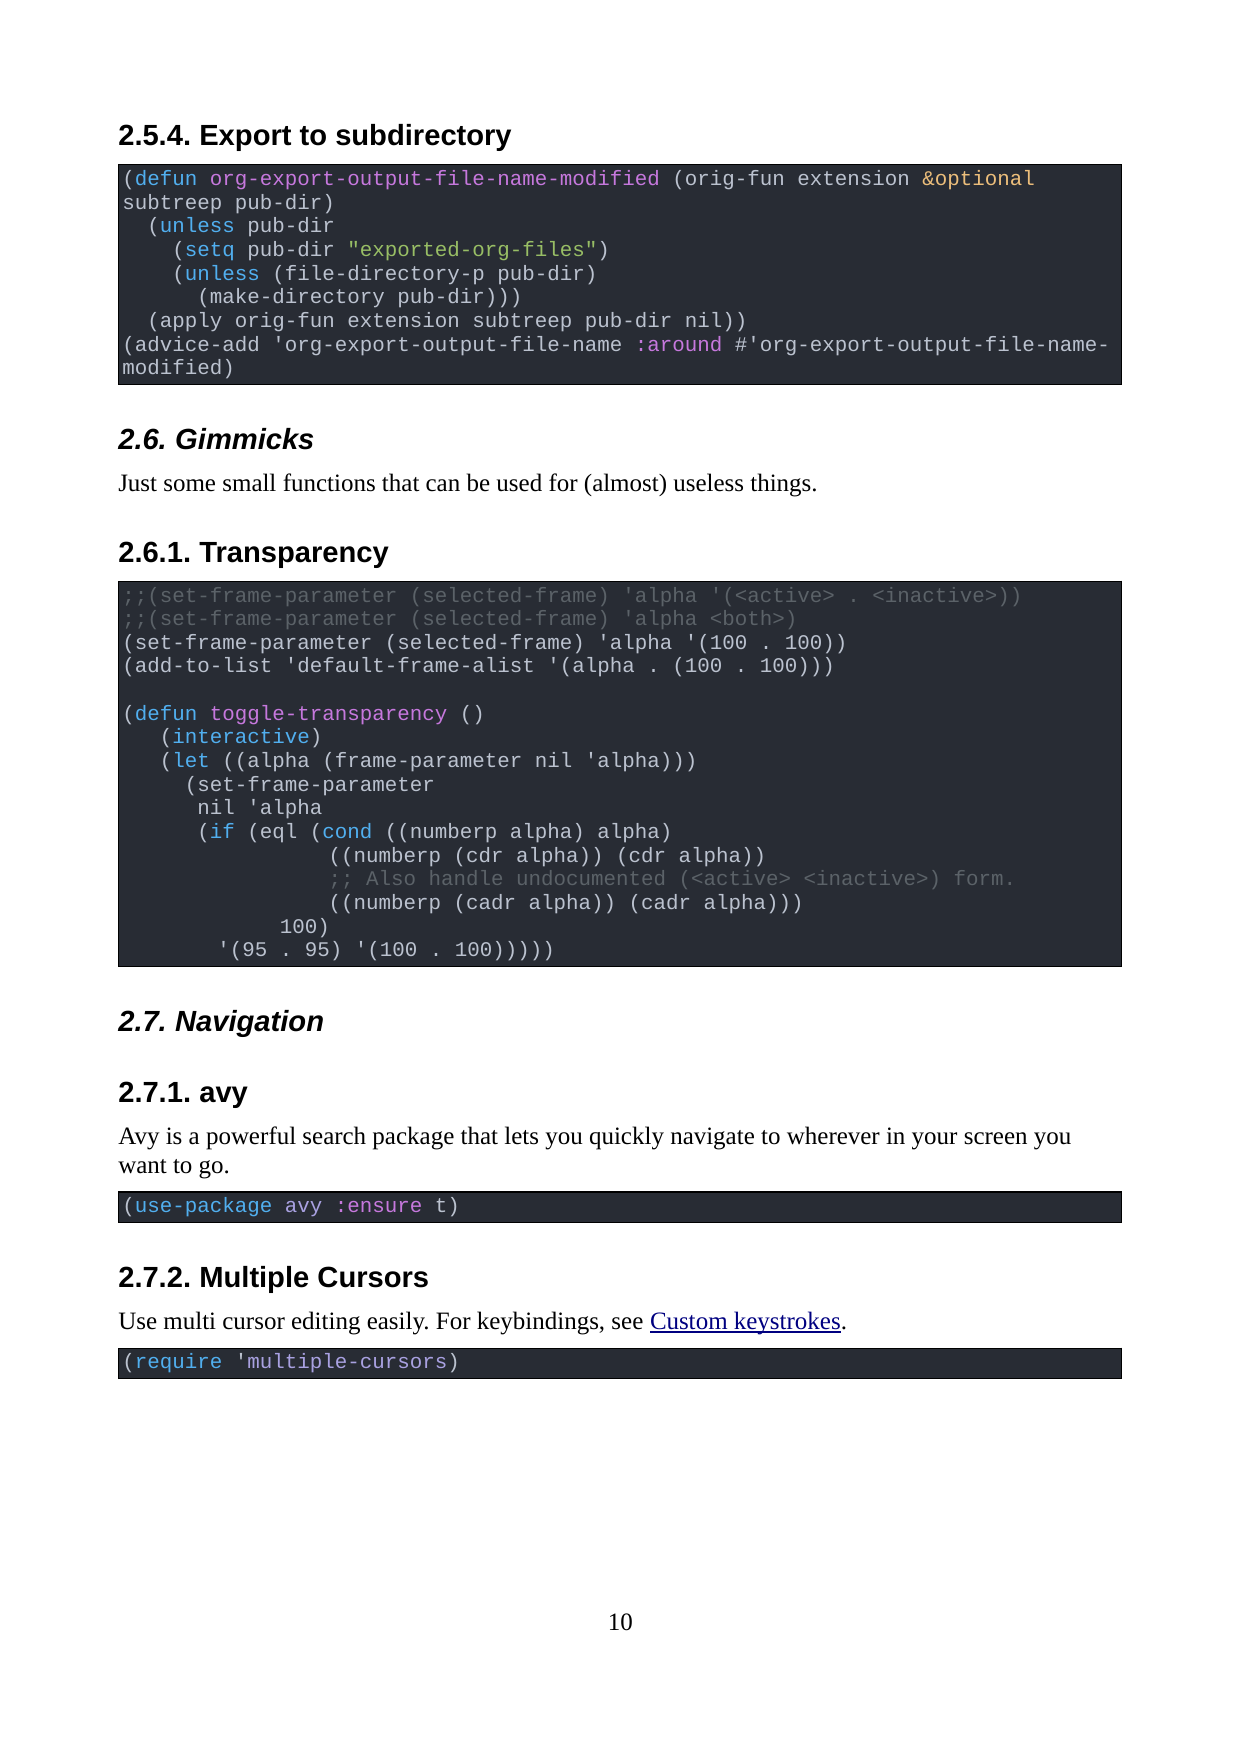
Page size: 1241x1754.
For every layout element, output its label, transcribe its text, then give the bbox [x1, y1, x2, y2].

text (advice-add 'org-export-output-file-name :around #'org-export-output-file-name-modified) [119, 330, 1121, 384]
text ((numberp (cdr alpha)) (cdr alpha)) [119, 841, 1121, 864]
text Avy is a powerful search package that lets you quickly navigate to wherever in your screen you want to go. [118, 1121, 1122, 1179]
subtitle Gimmicks [118, 422, 1122, 456]
text (use-package avy :ensure t) [119, 1193, 1121, 1222]
text (unless (file-directory-p pub-dir) [119, 259, 1121, 282]
text (add-to-list 'default-frame-alist '(alpha . (100 . 100))) [119, 652, 1121, 675]
text nil 'alpha [119, 793, 1121, 817]
text (defun toggle-transparency () [119, 699, 1121, 722]
text (if (eql (cond ((numberp alpha) alpha) [119, 817, 1121, 841]
text Use multi cursor editing easily. For keybindings, see Custom keystrokes. [118, 1306, 1122, 1335]
text '(95 . 95) '(100 . 100))))) [119, 935, 1121, 966]
subtitle Export to subdirectory [118, 118, 1122, 152]
text (require 'multiple-cursors) [119, 1349, 1121, 1378]
subtitle avy [118, 1075, 1122, 1109]
text 100) [119, 912, 1121, 935]
text (set-frame-parameter (selected-frame) 'alpha '(100 . 100)) [119, 628, 1121, 652]
text ;;(set-frame-parameter (selected-frame) 'alpha <both>) [119, 604, 1121, 628]
text (defun org-export-output-file-name-modified (orig-fun extension &optional subtreep pub-dir) [119, 165, 1121, 211]
text (let ((alpha (frame-parameter nil 'alpha))) [119, 746, 1121, 770]
text (make-directory pub-dir))) [119, 282, 1121, 306]
text (unless pub-dir [119, 211, 1121, 235]
text ;;(set-frame-parameter (selected-frame) 'alpha '(<active> . <inactive>)) [119, 582, 1121, 604]
subtitle Multiple Cursors [118, 1260, 1122, 1294]
text (setq pub-dir "exported-org-files") [119, 235, 1121, 259]
text (apply orig-fun extension subtreep pub-dir nil)) [119, 306, 1121, 330]
subtitle Transparency [118, 534, 1122, 568]
text (set-frame-parameter [119, 770, 1121, 793]
text ;; Also handle undocumented (<active> <inactive>) form. [119, 864, 1121, 888]
text ((numberp (cadr alpha)) (cadr alpha))) [119, 888, 1121, 912]
subtitle Navigation [118, 1004, 1122, 1038]
text (interactive) [119, 722, 1121, 746]
text Just some small functions that can be used for (almost) useless things. [118, 468, 1122, 497]
